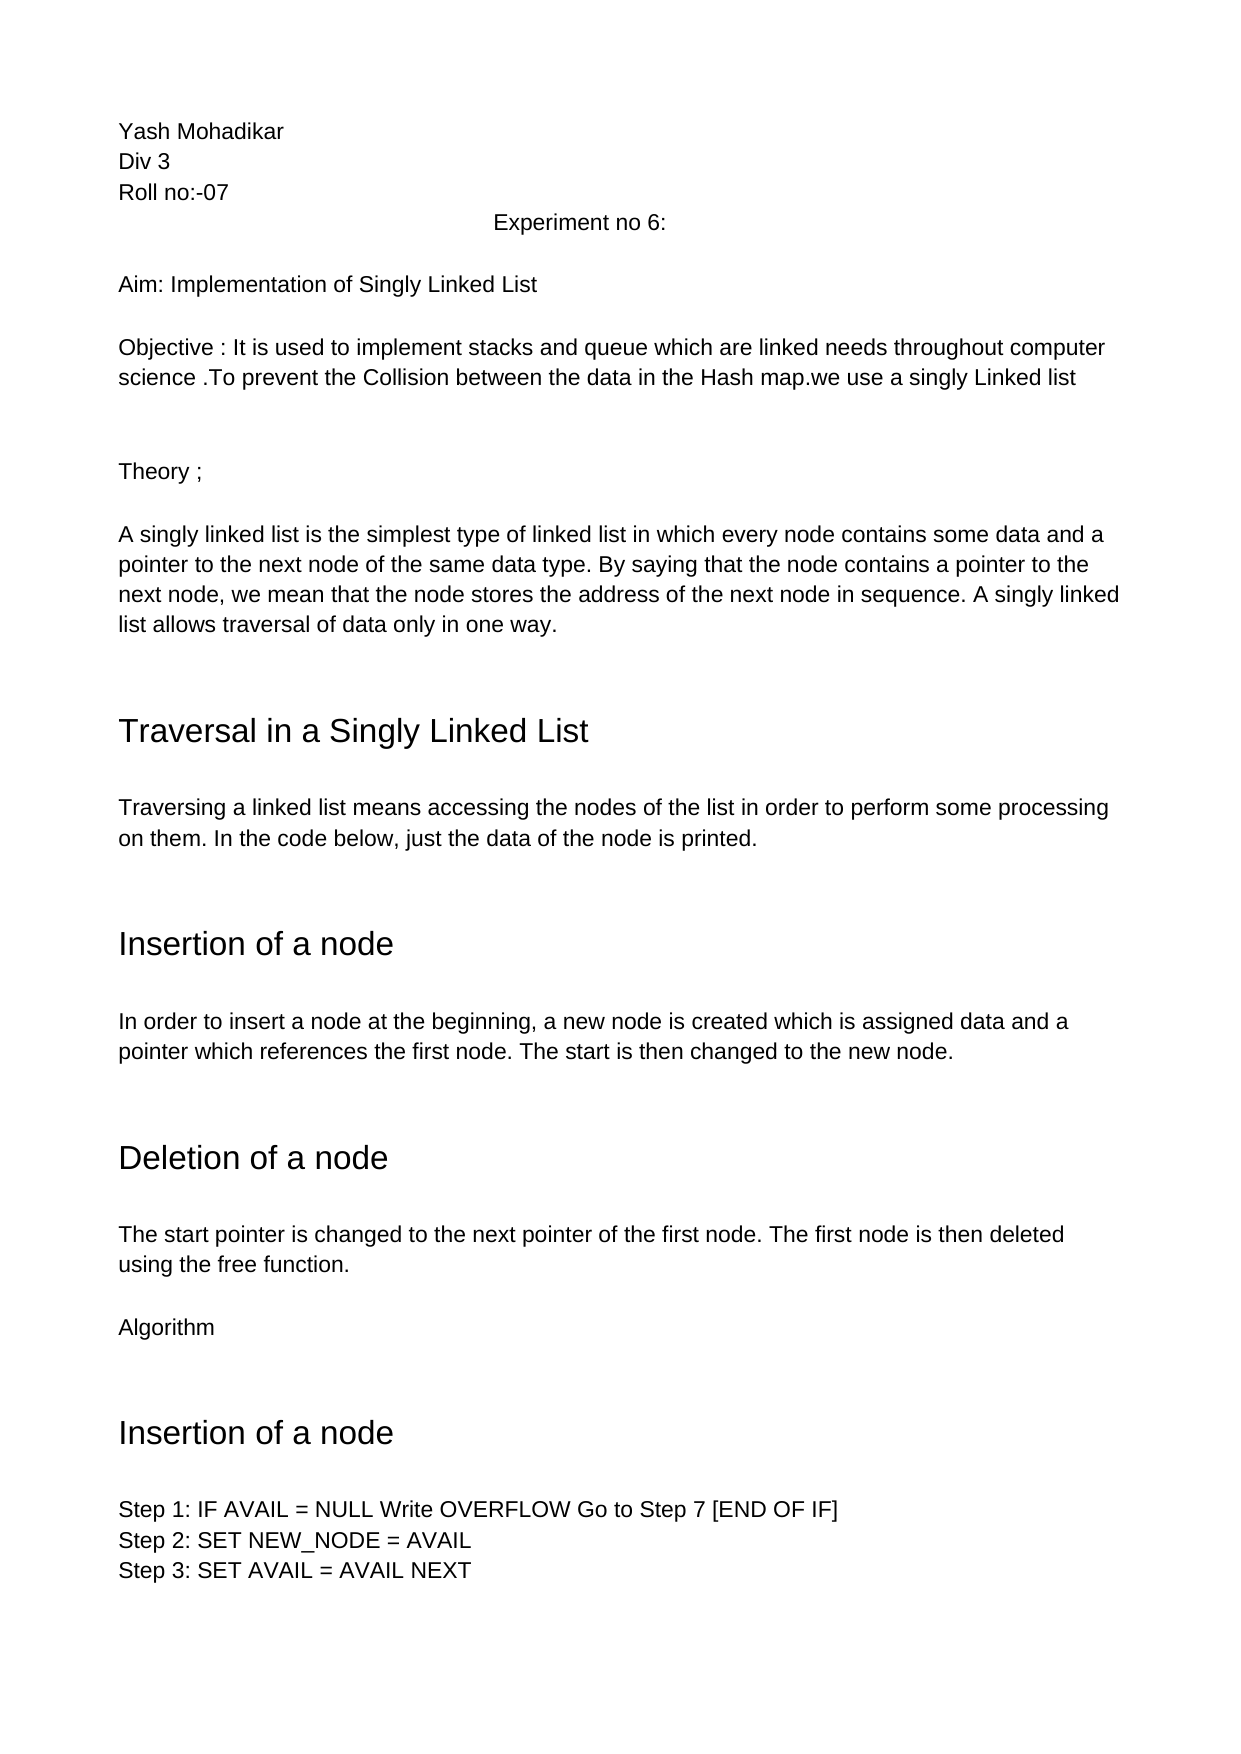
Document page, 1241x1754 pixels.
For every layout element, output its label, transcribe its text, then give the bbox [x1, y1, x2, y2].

text Step 1: IF AVAIL = NULL Write OVERFLOW Go to Step 7 [END OF IF] [118, 1496, 1122, 1523]
text Algorithm [118, 1313, 1122, 1340]
text Aim: Implementation of Singly Linked List [118, 271, 1122, 297]
text Experiment no 6: [418, 209, 1122, 235]
text The start pointer is changed to the next pointer of the first node. The first node is then deleted using the free function. [118, 1221, 1122, 1277]
text In order to insert a node at the beginning, a new node is created which is assigned data and a pointer which references the first node. The start is then changed to the new node. [118, 1008, 1122, 1064]
text Div 3 [118, 148, 1122, 175]
text Insertion of a node [118, 924, 1122, 963]
text Deletion of a node [118, 1138, 1122, 1176]
text Traversal in a Singly Linked List [118, 711, 1122, 750]
text Roll no:-07 [118, 178, 1122, 205]
text Theory ; [118, 458, 1122, 485]
text Yash Mohadikar [118, 118, 1122, 144]
text Step 3: SET AVAIL = AVAIL NEXT [118, 1557, 1122, 1583]
text Objective : It is used to implement stacks and queue which are linked needs throughout computer science .To prevent the Collision between the data in the Hash map.we use a singly Linked list [118, 333, 1122, 390]
text Step 2: SET NEW_NODE = AVAIL [118, 1527, 1122, 1553]
text Insertion of a node [118, 1413, 1122, 1452]
text A singly linked list is the simplest type of linked list in which every node contains some data and a pointer to the next node of the same data type. By saying that the node contains a pointer to the next node, we mean that the node stores the address of the next node in sequence. A singly linked list allows traversal of data only in one way. [118, 521, 1122, 638]
text Traversing a linked list means accessing the nodes of the list in order to perform some processing on them. In the code below, just the data of the node is printed. [118, 794, 1122, 851]
